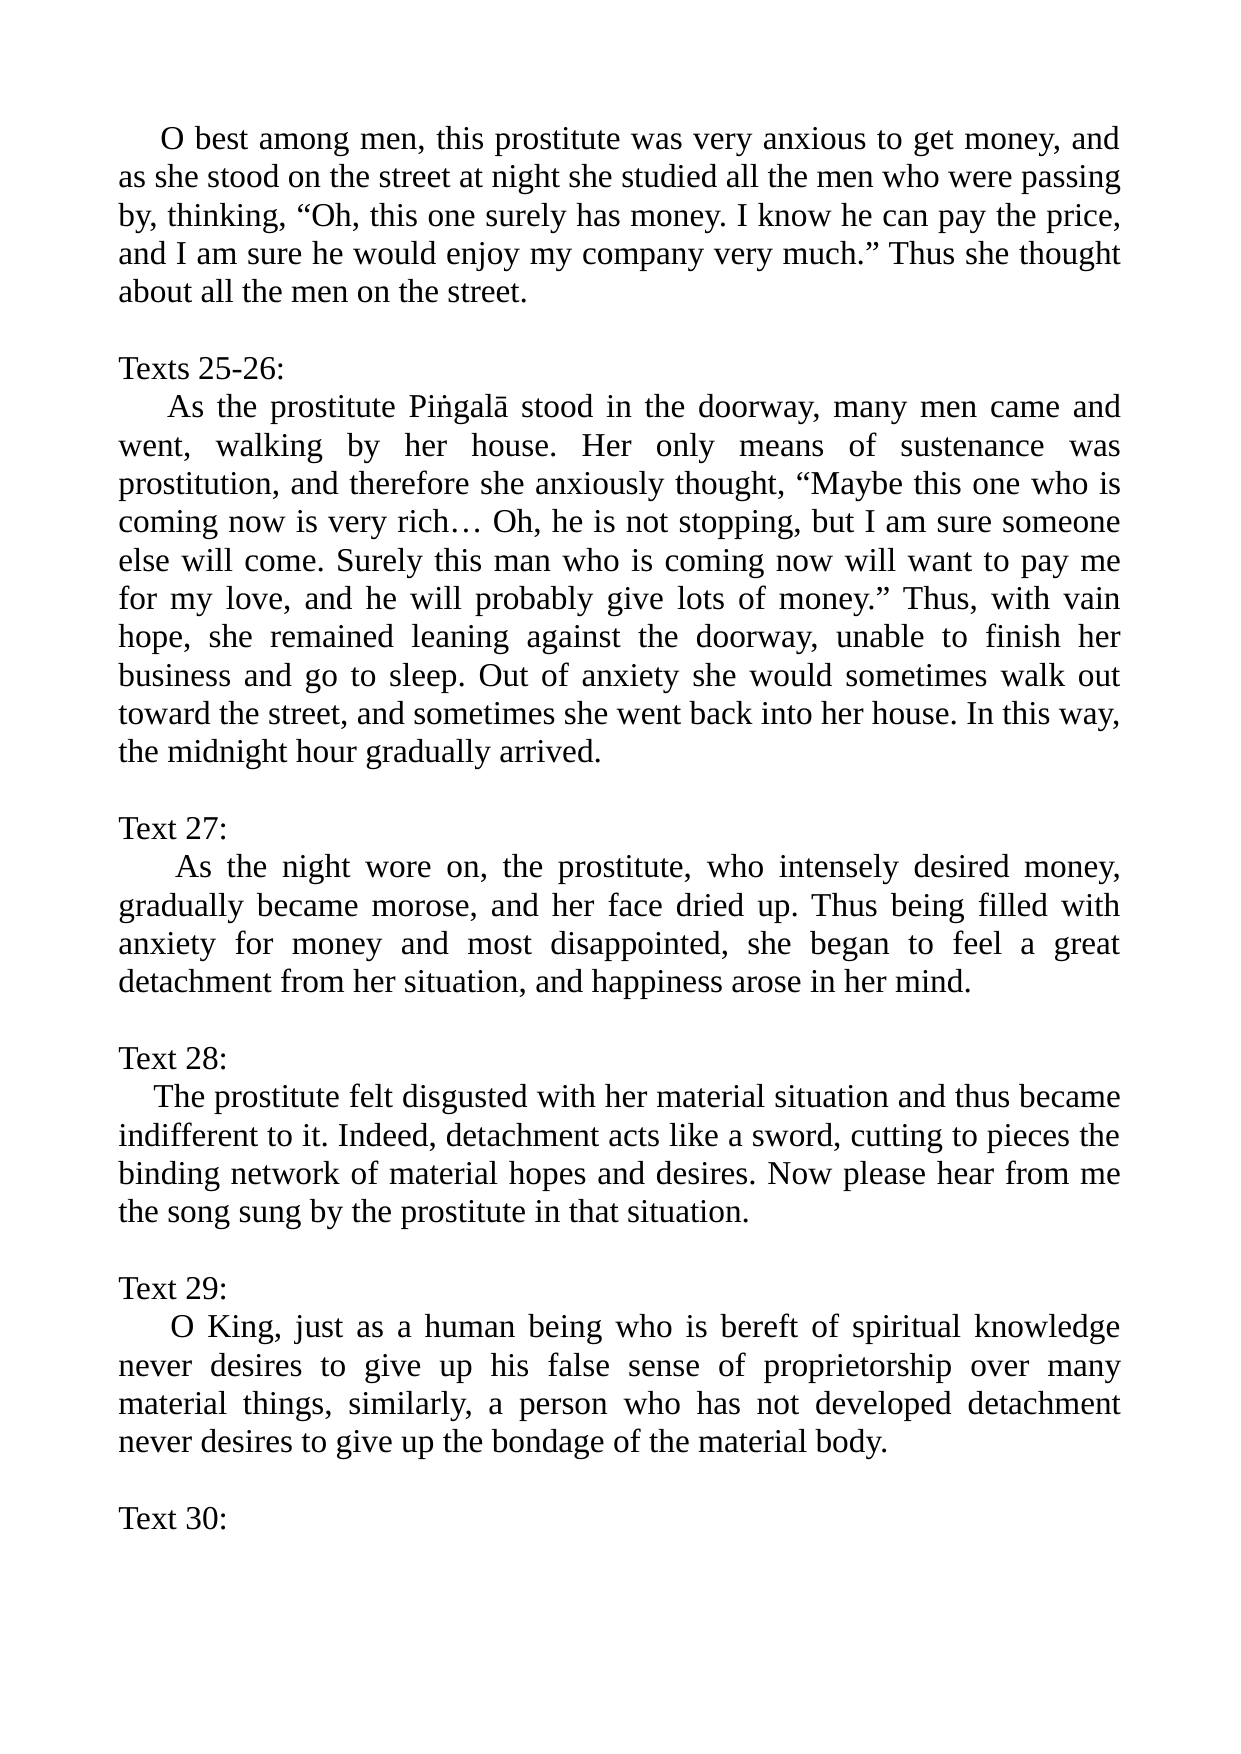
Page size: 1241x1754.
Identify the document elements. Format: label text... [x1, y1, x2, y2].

text Text 28: [118, 1038, 1122, 1076]
text O best among men, this prostitute was very anxious to get money, and as she stood on the street at night she studied all the men who were passing by, thinking, “Oh, this one surely has money. I know he can pay the price, and I am sure he would enjoy my company very much.” Thus she thought about all the men on the street. [118, 118, 1122, 310]
text As the night wore on, the prostitute, who intensely desired money, gradually became morose, and her face dried up. Thus being filled with anxiety for money and most disappointed, she began to feel a great detachment from her situation, and happiness arose in her mind. [118, 846, 1122, 1000]
text Text 29: [118, 1268, 1122, 1306]
text As the prostitute Piṅgalā stood in the doorway, many men came and went, walking by her house. Her only means of sustenance was prostitution, and therefore she anxiously thought, “Maybe this one who is coming now is very rich… Oh, he is not stopping, but I am sure someone else will come. Surely this man who is coming now will want to pay me for my love, and he will probably give lots of money.” Thus, with vain hope, she remained leaning against the doorway, unable to finish her business and go to sleep. Out of anxiety she would sometimes walk out toward the street, and sometimes she went back into her house. In this way, the midnight hour gradually arrived. [118, 386, 1122, 770]
text O King, just as a human being who is bereft of spiritual knowledge never desires to give up his false sense of proprietorship over many material things, similarly, a person who has not developed detachment never desires to give up the bondage of the material body. [118, 1306, 1122, 1460]
text The prostitute felt disgusted with her material situation and thus became indifferent to it. Indeed, detachment acts like a sword, cutting to pieces the binding network of material hopes and desires. Now please hear from me the song sung by the prostitute in that situation. [118, 1076, 1122, 1230]
text Text 30: [118, 1498, 1122, 1536]
text Text 27: [118, 808, 1122, 846]
text Texts 25-26: [118, 348, 1122, 386]
